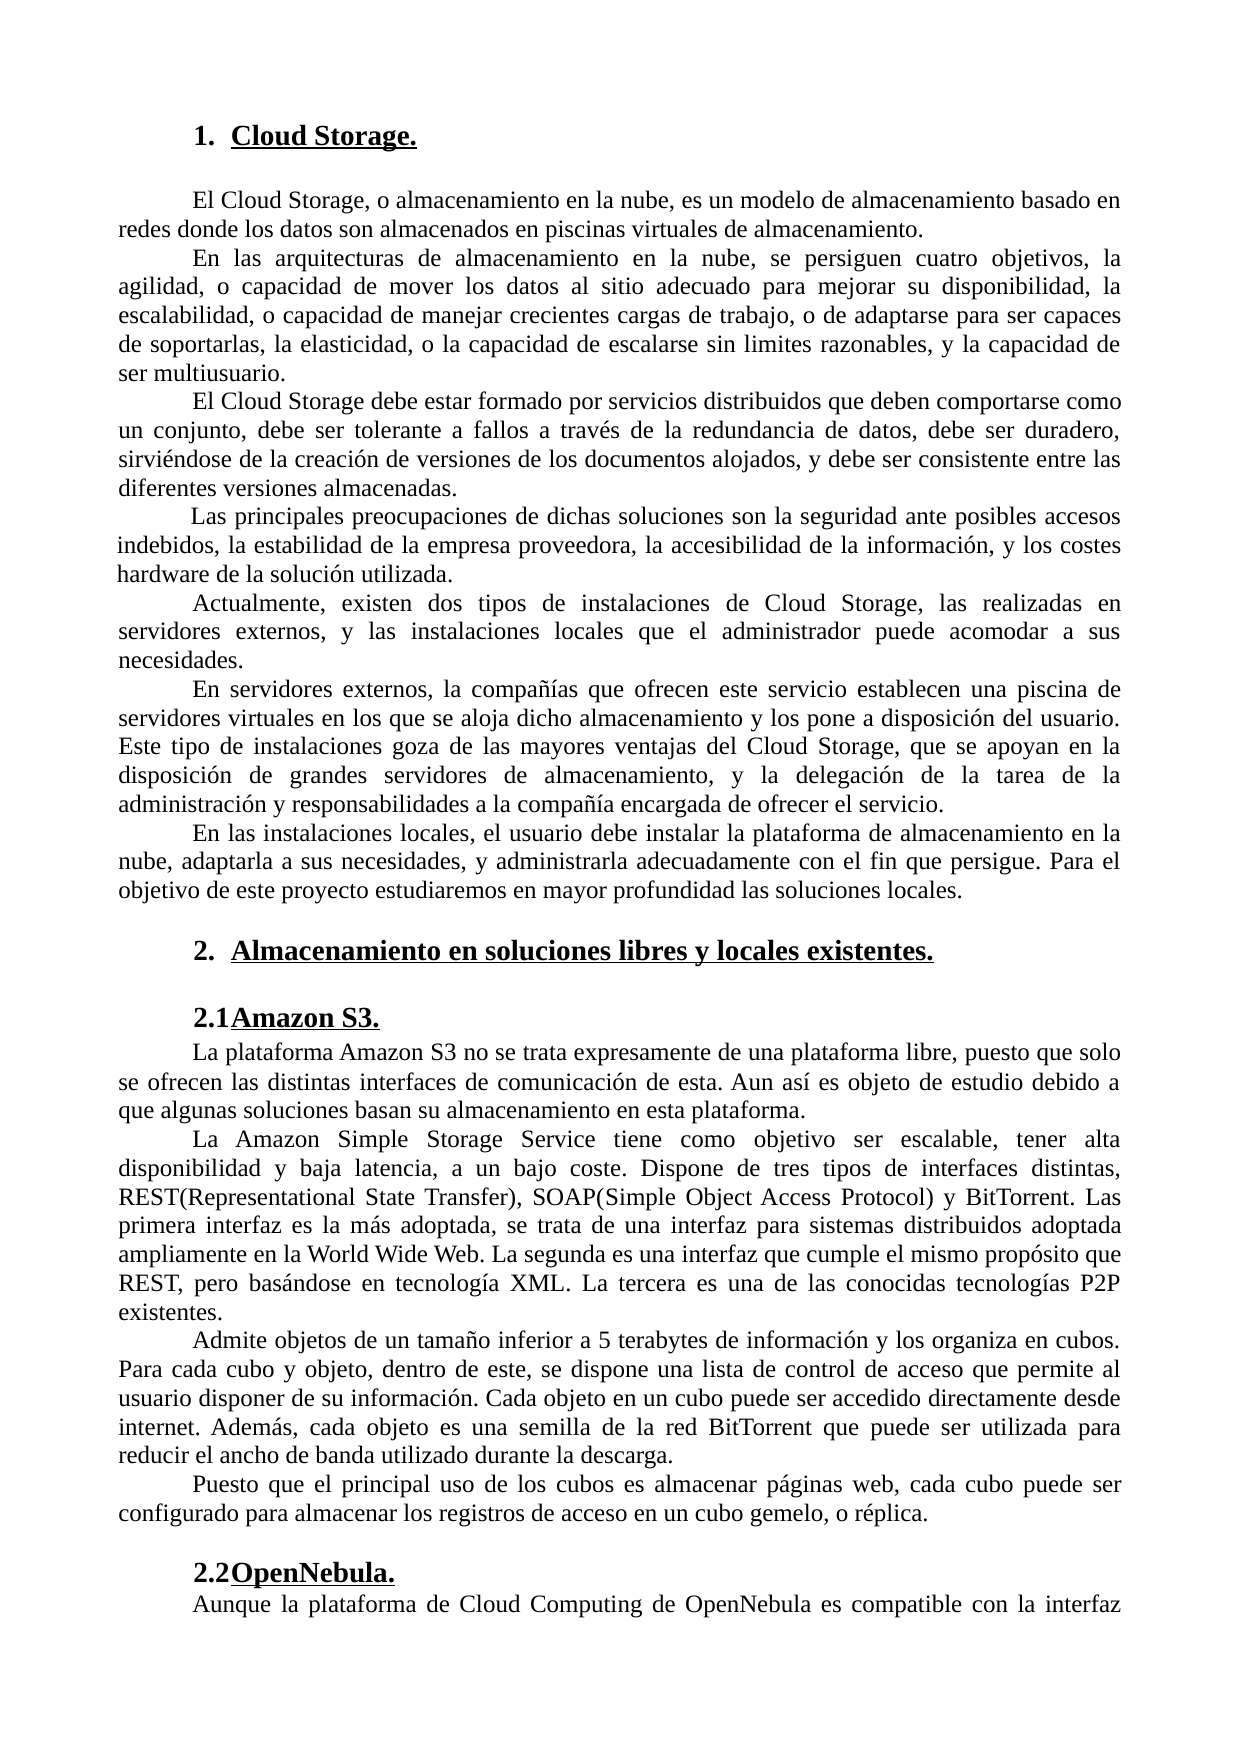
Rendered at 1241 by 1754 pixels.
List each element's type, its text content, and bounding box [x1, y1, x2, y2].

text En las instalaciones locales, el usuario debe instalar la plataforma de almacenamiento en la nube, adaptarla a sus necesidades, y administrarla adecuadamente con el fin que persigue. Para el objetivo de este proyecto estudiaremos en mayor profundidad las soluciones locales. [118, 818, 1122, 904]
text Aunque la plataforma de Cloud Computing de OpenNebula es compatible con la interfaz [118, 1589, 1122, 1618]
text La plataforma Amazon S3 no se trata expresamente de una plataforma libre, puesto que solo se ofrecen las distintas interfaces de comunicación de esta. Aun así es objeto de estudio debido a que algunas soluciones basan su almacenamiento en esta plataforma. [118, 1033, 1122, 1124]
text Las principales preocupaciones de dichas soluciones son la seguridad ante posibles accesos indebidos, la estabilidad de la empresa proveedora, la accesibilidad de la información, y los costes hardware de la solución utilizada. [117, 501, 1122, 588]
list Cloud Storage. [193, 118, 1122, 152]
text Admite objetos de un tamaño inferior a 5 terabytes de información y los organiza en cubos. Para cada cubo y objeto, dentro de este, se dispone una lista de control de acceso que permite al usuario disponer de su información. Cada objeto en un cubo puede ser accedido directamente desde internet. Además, cada objeto es una semilla de la red BitTorrent que puede ser utilizada para reducir el ancho de banda utilizado durante la descarga. [118, 1326, 1122, 1469]
list Amazon S3. [193, 1000, 1122, 1033]
list Almacenamiento en soluciones libres y locales existentes. [193, 933, 1122, 966]
text El Cloud Storage, o almacenamiento en la nube, es un modelo de almacenamiento basado en redes donde los datos son almacenados en piscinas virtuales de almacenamiento. [118, 185, 1122, 243]
list OpenNebula. [193, 1556, 1122, 1589]
text Actualmente, existen dos tipos de instalaciones de Cloud Storage, las realizadas en servidores externos, y las instalaciones locales que el administrador puede acomodar a sus necesidades. [118, 588, 1122, 674]
text Puesto que el principal uso de los cubos es almacenar páginas web, cada cubo puede ser configurado para almacenar los registros de acceso en un cubo gemelo, o réplica. [118, 1469, 1122, 1527]
text En las arquitecturas de almacenamiento en la nube, se persiguen cuatro objetivos, la agilidad, o capacidad de mover los datos al sitio adecuado para mejorar su disponibilidad, la escalabilidad, o capacidad de manejar crecientes cargas de trabajo, o de adaptarse para ser capaces de soportarlas, la elasticidad, o la capacidad de escalarse sin limites razonables, y la capacidad de ser multiusuario. [118, 243, 1122, 386]
text En servidores externos, la compañías que ofrecen este servicio establecen una piscina de servidores virtuales en los que se aloja dicho almacenamiento y los pone a disposición del usuario. Este tipo de instalaciones goza de las mayores ventajas del Cloud Storage, que se apoyan en la disposición de grandes servidores de almacenamiento, y la delegación de la tarea de la administración y responsabilidades a la compañía encargada de ofrecer el servicio. [118, 674, 1122, 818]
text La Amazon Simple Storage Service tiene como objetivo ser escalable, tener alta disponibilidad y baja latencia, a un bajo coste. Dispone de tres tipos de interfaces distintas, REST(Representational State Transfer), SOAP(Simple Object Access Protocol) y BitTorrent. Las primera interfaz es la más adoptada, se trata de una interfaz para sistemas distribuidos adoptada ampliamente en la World Wide Web. La segunda es una interfaz que cumple el mismo propósito que REST, pero basándose en tecnología XML. La tercera es una de las conocidas tecnologías P2P existentes. [118, 1124, 1122, 1326]
text El Cloud Storage debe estar formado por servicios distribuidos que deben comportarse como un conjunto, debe ser tolerante a fallos a través de la redundancia de datos, debe ser duradero, sirviéndose de la creación de versiones de los documentos alojados, y debe ser consistente entre las diferentes versiones almacenadas. [118, 386, 1122, 501]
